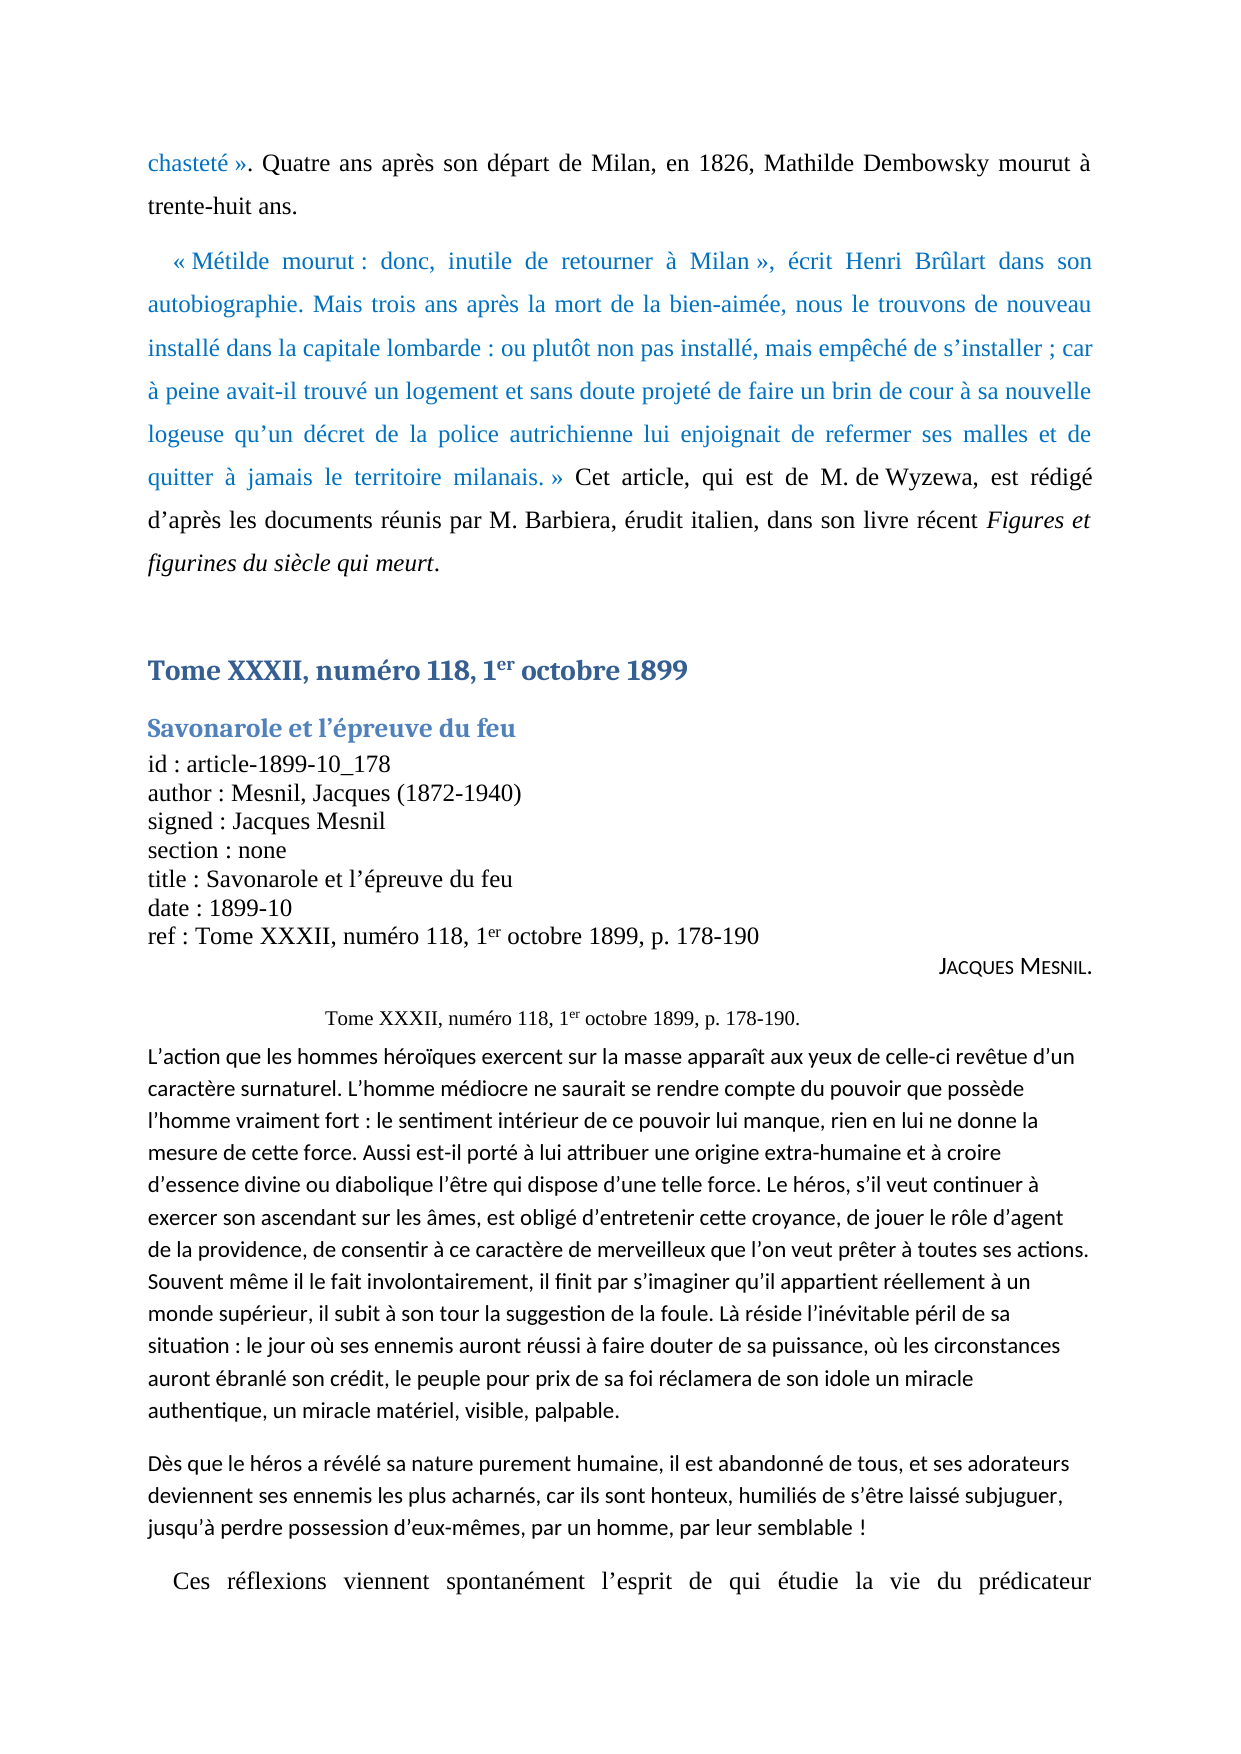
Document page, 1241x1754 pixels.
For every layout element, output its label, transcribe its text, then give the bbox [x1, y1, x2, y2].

text section : none [148, 835, 1093, 864]
text Tome XXXII, numéro 118, 1er octobre 1899, p. 178-190. [325, 1006, 1093, 1030]
text L’action que les hommes héroïques exercent sur la masse apparaît aux yeux de celle-ci revêtue d’un caractère surnaturel. L’homme médiocre ne saurait se rendre compte du pouvoir que possède l’homme vraiment fort : le sentiment intérieur de ce pouvoir lui manque, rien en lui ne donne la mesure de cette force. Aussi est-il porté à lui attribuer une origine extra-humaine et à croire d’essence divine ou diabolique l’être qui dispose d’une telle force. Le héros, s’il veut continuer à exercer son ascendant sur les âmes, est obligé d’entretenir cette croyance, de jouer le rôle d’agent de la providence, de consentir à ce caractère de merveilleux que l’on veut prêter à toutes ses actions. Souvent même il le fait involontairement, il finit par s’imaginer qu’il appartient réellement à un monde supérieur, il subit à son tour la suggestion de la foule. Là réside l’inévitable péril de sa situation : le jour où ses ennemis auront réussi à faire douter de sa puissance, où les circonstances auront ébranlé son crédit, le peuple pour prix de sa foi réclamera de son idole un miracle authentique, un miracle matériel, visible, palpable. [148, 1042, 1093, 1424]
text « Métilde mourut : donc, inutile de retourner à Milan », écrit Henri Brûlart dans son autobiographie. Mais trois ans après la mort de la bien-aimée, nous le trouvons de nouveau installé dans la capitale lombarde : ou plutôt non pas installé, mais empêché de s’installer ; car à peine avait-il trouvé un logement et sans doute projeté de faire un brin de cour à sa nouvelle logeuse qu’un décret de la police autrichienne lui enjoignait de refermer ses malles et de quitter à jamais le territoire milanais. » Cet article, qui est de M. de Wyzewa, est rédigé d’après les documents réunis par M. Barbiera, érudit italien, dans son livre récent Figures et figurines du siècle qui meurt. [148, 246, 1093, 577]
text ref : Tome XXXII, numéro 118, 1er octobre 1899, p. 178-190 [148, 921, 1093, 950]
subtitle Tome XXXII, numéro 118, 1er octobre 1899 [148, 654, 1093, 687]
text chasteté ». Quatre ans après son départ de Milan, en 1826, Mathilde Dembowsky mourut à trente-huit ans. [148, 148, 1093, 219]
text Jacques Mesnil. [148, 950, 1093, 981]
text Ces réflexions viennent spontanément l’esprit de qui étudie la vie du prédicateur [148, 1566, 1093, 1595]
text signed : Jacques Mesnil [148, 806, 1093, 835]
text date : 1899-10 [148, 893, 1093, 921]
text Dès que le héros a révélé sa nature purement humaine, il est abandonné de tous, et ses adorateurs deviennent ses ennemis les plus acharnés, car ils sont honteux, humiliés de s’être laissé subjuguer, jusqu’à perdre possession d’eux-mêmes, par un homme, par leur semblable ! [148, 1449, 1093, 1541]
text id : article-1899-10_178 [148, 749, 1093, 778]
text author : Mesnil, Jacques (1872-1940) [148, 778, 1093, 806]
text title : Savonarole et l’épreuve du feu [148, 864, 1093, 893]
subtitle Savonarole et l’épreuve du feu [148, 713, 1093, 744]
